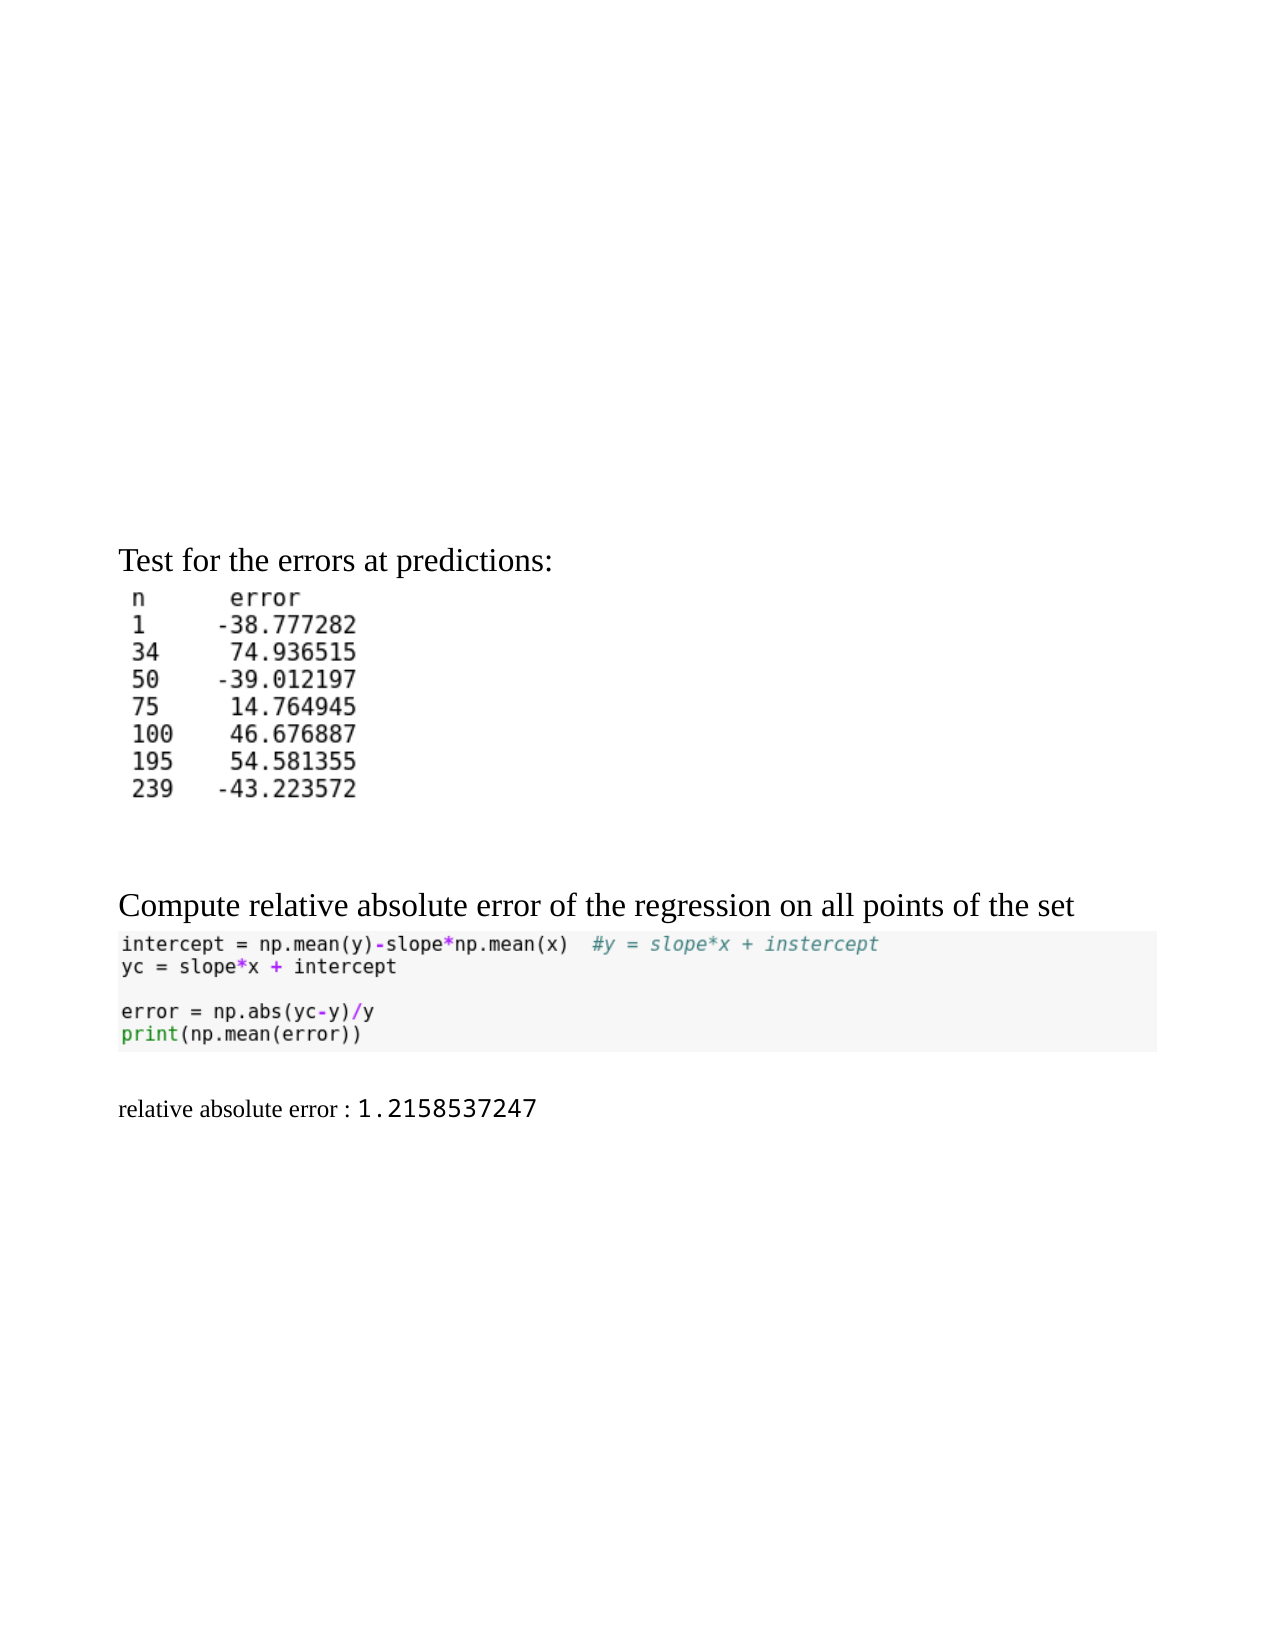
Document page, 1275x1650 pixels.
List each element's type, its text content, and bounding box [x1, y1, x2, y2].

text relative absolute error : 1.2158537247 [118, 1090, 1157, 1124]
text Test for the errors at predictions: [118, 540, 1157, 578]
text Compute relative absolute error of the regression on all points of the set [118, 885, 1157, 923]
picture [123, 582, 392, 805]
picture [118, 931, 1157, 1052]
